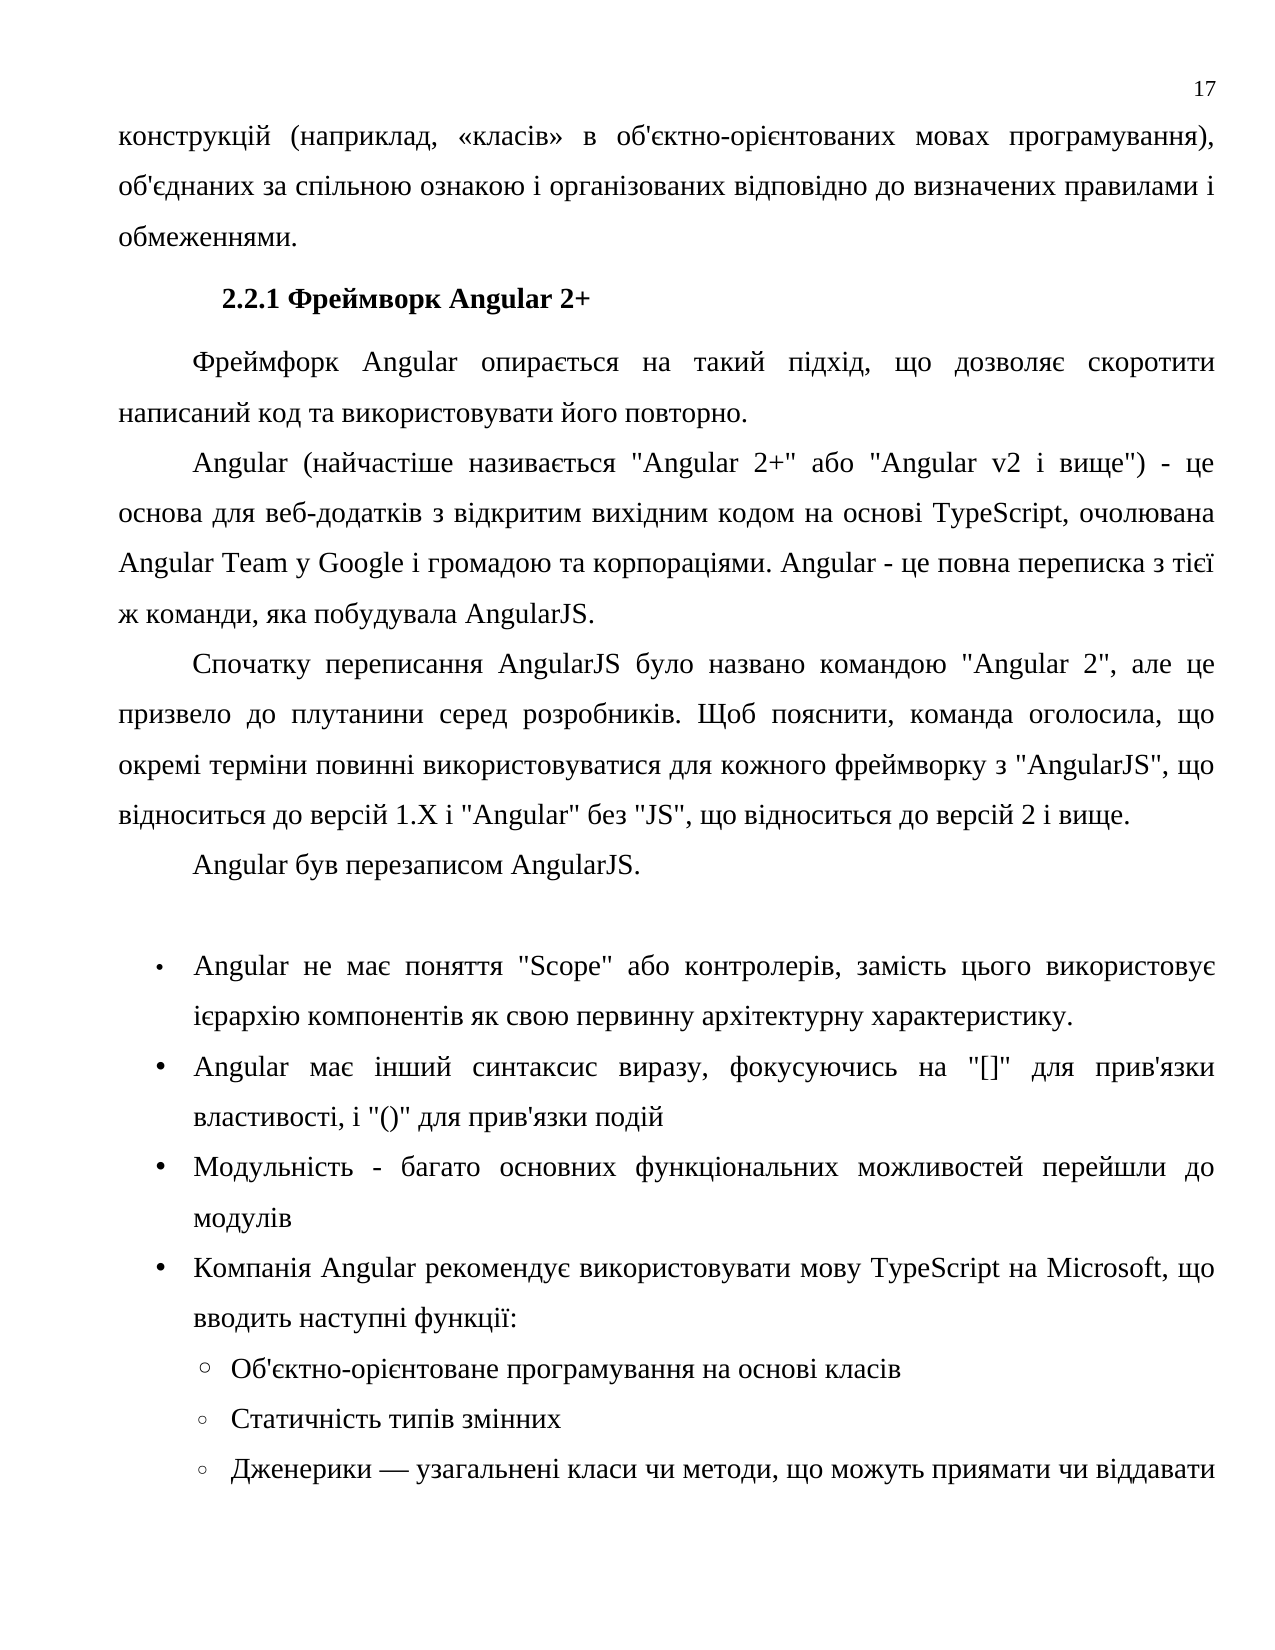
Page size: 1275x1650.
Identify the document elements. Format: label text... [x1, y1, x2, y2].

list Модульність - багато основних функціональних можливостей перейшли до модулів [156, 1149, 1216, 1233]
list Компанія Angular рекомендує використовувати мову TypeScript на Microsoft, що вводить наступні функції: [156, 1250, 1216, 1334]
text Angular був перезаписом AngularJS. [118, 847, 1216, 881]
list Angular не має поняття "Scope" або контролерів, замість цього використовує ієрархію компонентів як свою первинну архітектурну характеристику. [156, 948, 1216, 1032]
list Об'єктно-орієнтоване програмування на основі класів [193, 1351, 1216, 1384]
list Angular має інший синтаксис виразу, фокусуючись на "[]" для прив'язки властивості, і "()" для прив'язки подій [156, 1049, 1216, 1133]
list Дженерики — узагальнені класи чи методи, що можуть приямати чи віддавати [193, 1452, 1216, 1485]
list Статичність типів змінних [193, 1401, 1216, 1435]
text Angular (найчастіше називається "Angular 2+" або "Angular v2 і вище") - це основа для веб-додатків з відкритим вихідним кодом на основі TypeScript, очолювана Angular Team у Google і громадою та корпораціями. Angular - це повна переписка з тієї ж команди, яка побудувала AngularJS. [118, 445, 1216, 629]
subtitle 2.2.1 Фреймворк Angular 2+ [192, 282, 1216, 315]
text конструкцій (наприклад, «класів» в об'єктно-орієнтованих мовах програмування), об'єднаних за спільною ознакою і організованих відповідно до визначених правилами і обмеженнями. [118, 118, 1216, 252]
text Фреймфорк Angular опирається на такий підхід, що дозволяє скоротити написаний код та використовувати його повторно. [118, 344, 1216, 428]
text Спочатку переписання AngularJS було названо командою "Angular 2", але це призвело до плутанини серед розробників. Щоб пояснити, команда оголосила, що окремі терміни повинні використовуватися для кожного фреймворку з "AngularJS", що відноситься до версій 1.X і "Angular" без "JS", що відноситься до версій 2 і вище. [118, 646, 1216, 831]
